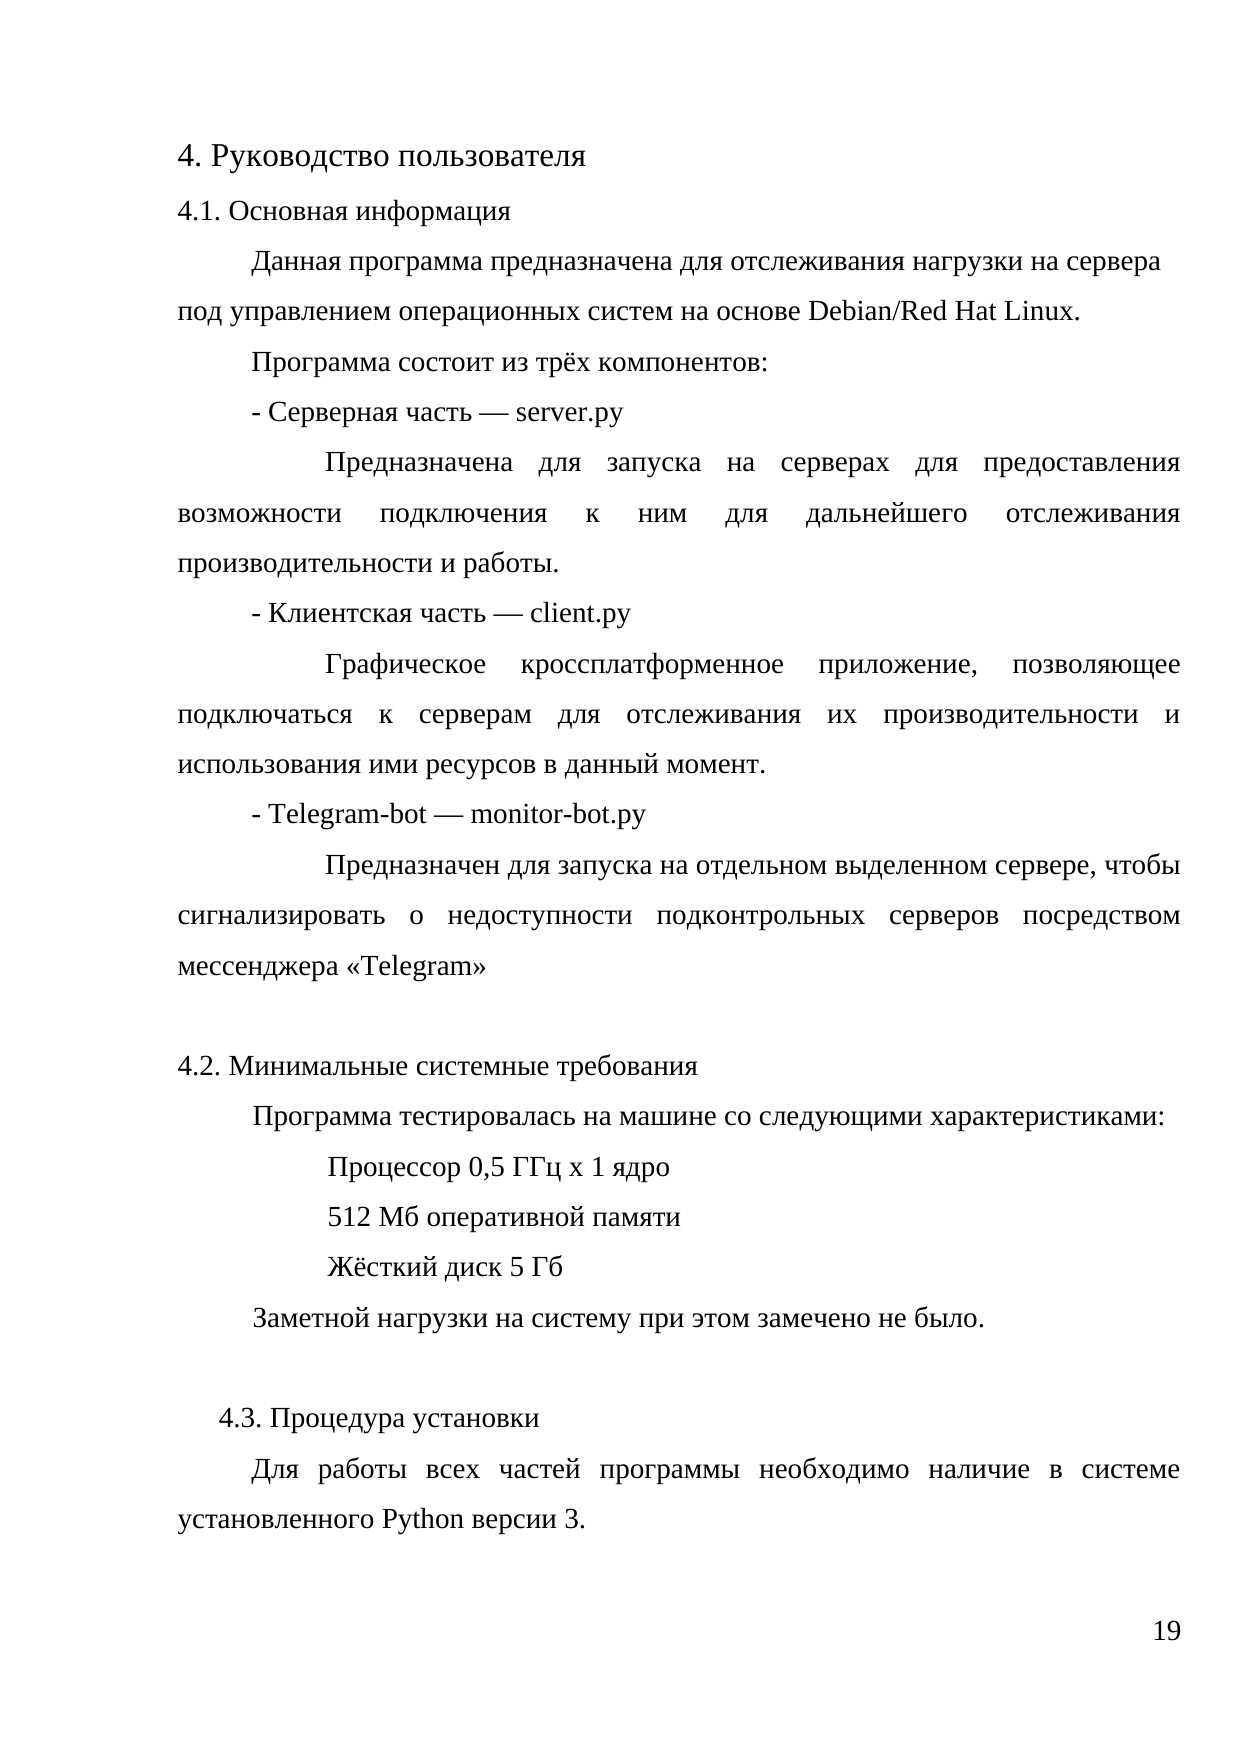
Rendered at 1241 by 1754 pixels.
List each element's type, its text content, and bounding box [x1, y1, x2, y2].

text Предназначена для запуска на серверах для предоставления возможности подключения к ним для дальнейшего отслеживания производительности и работы. [177, 444, 1181, 579]
text Заметной нагрузки на систему при этом замечено не было. [177, 1300, 1181, 1333]
text Данная программа предназначена для отслеживания нагрузки на сервера под управлением операционных систем на основе Debian/Red Hat Linux. [177, 243, 1181, 327]
text Жёсткий диск 5 Гб [177, 1249, 1181, 1283]
text - Telegram-bot — monitor-bot.py [177, 797, 1181, 830]
text - Клиентская часть — client.py [177, 595, 1181, 629]
subtitle 4.1. Основная информация [177, 193, 1181, 226]
text - Серверная часть — server.py [177, 394, 1181, 428]
subtitle 4. Руководство пользователя [177, 135, 1181, 174]
text Процессор 0,5 ГГц x 1 ядро [177, 1149, 1181, 1182]
text 512 Мб оперативной памяти [177, 1199, 1181, 1233]
text Программа тестировалась на машине со следующими характеристиками: [177, 1098, 1181, 1132]
subtitle 4.2. Минимальные системные требования [177, 1048, 1181, 1082]
text Графическое кроссплатформенное приложение, позволяющее подключаться к серверам для отслеживания их производительности и использования ими ресурсов в данный момент. [177, 646, 1181, 780]
text Для работы всех частей программы необходимо наличие в системе установленного Python версии 3. [177, 1451, 1181, 1534]
text Предназначен для запуска на отдельном выделенном сервере, чтобы сигнализировать о недоступности подконтрольных серверов посредством мессенджера «Telegram» [177, 847, 1181, 981]
subtitle 4.3. Процедура установки [177, 1400, 1181, 1434]
text Программа состоит из трёх компонентов: [177, 344, 1181, 377]
